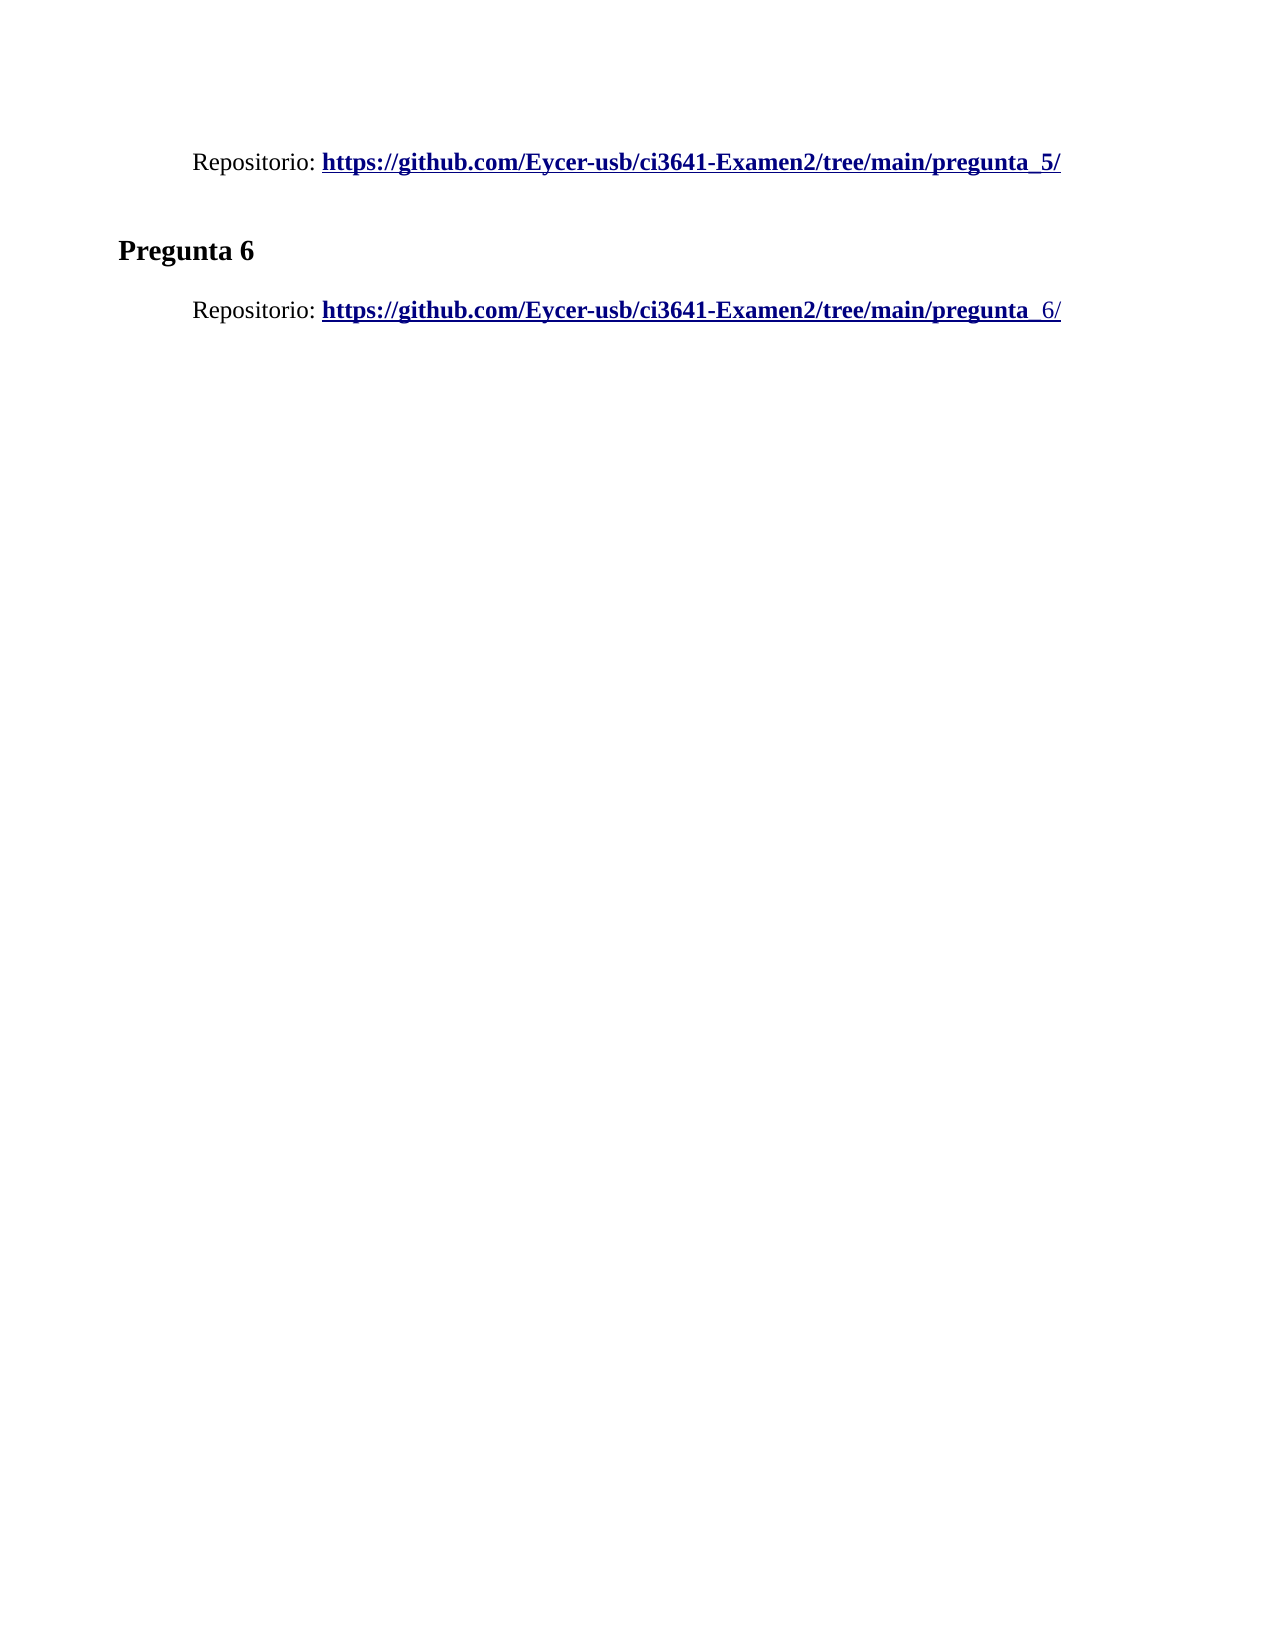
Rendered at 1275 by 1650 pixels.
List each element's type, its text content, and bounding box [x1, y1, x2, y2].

text Pregunta 6 [118, 233, 1157, 267]
text Repositorio: https://github.com/Eycer-usb/ci3641-Examen2/tree/main/pregunta_5/ [118, 147, 1157, 176]
text Repositorio: https://github.com/Eycer-usb/ci3641-Examen2/tree/main/pregunta_6/ [118, 295, 1157, 324]
